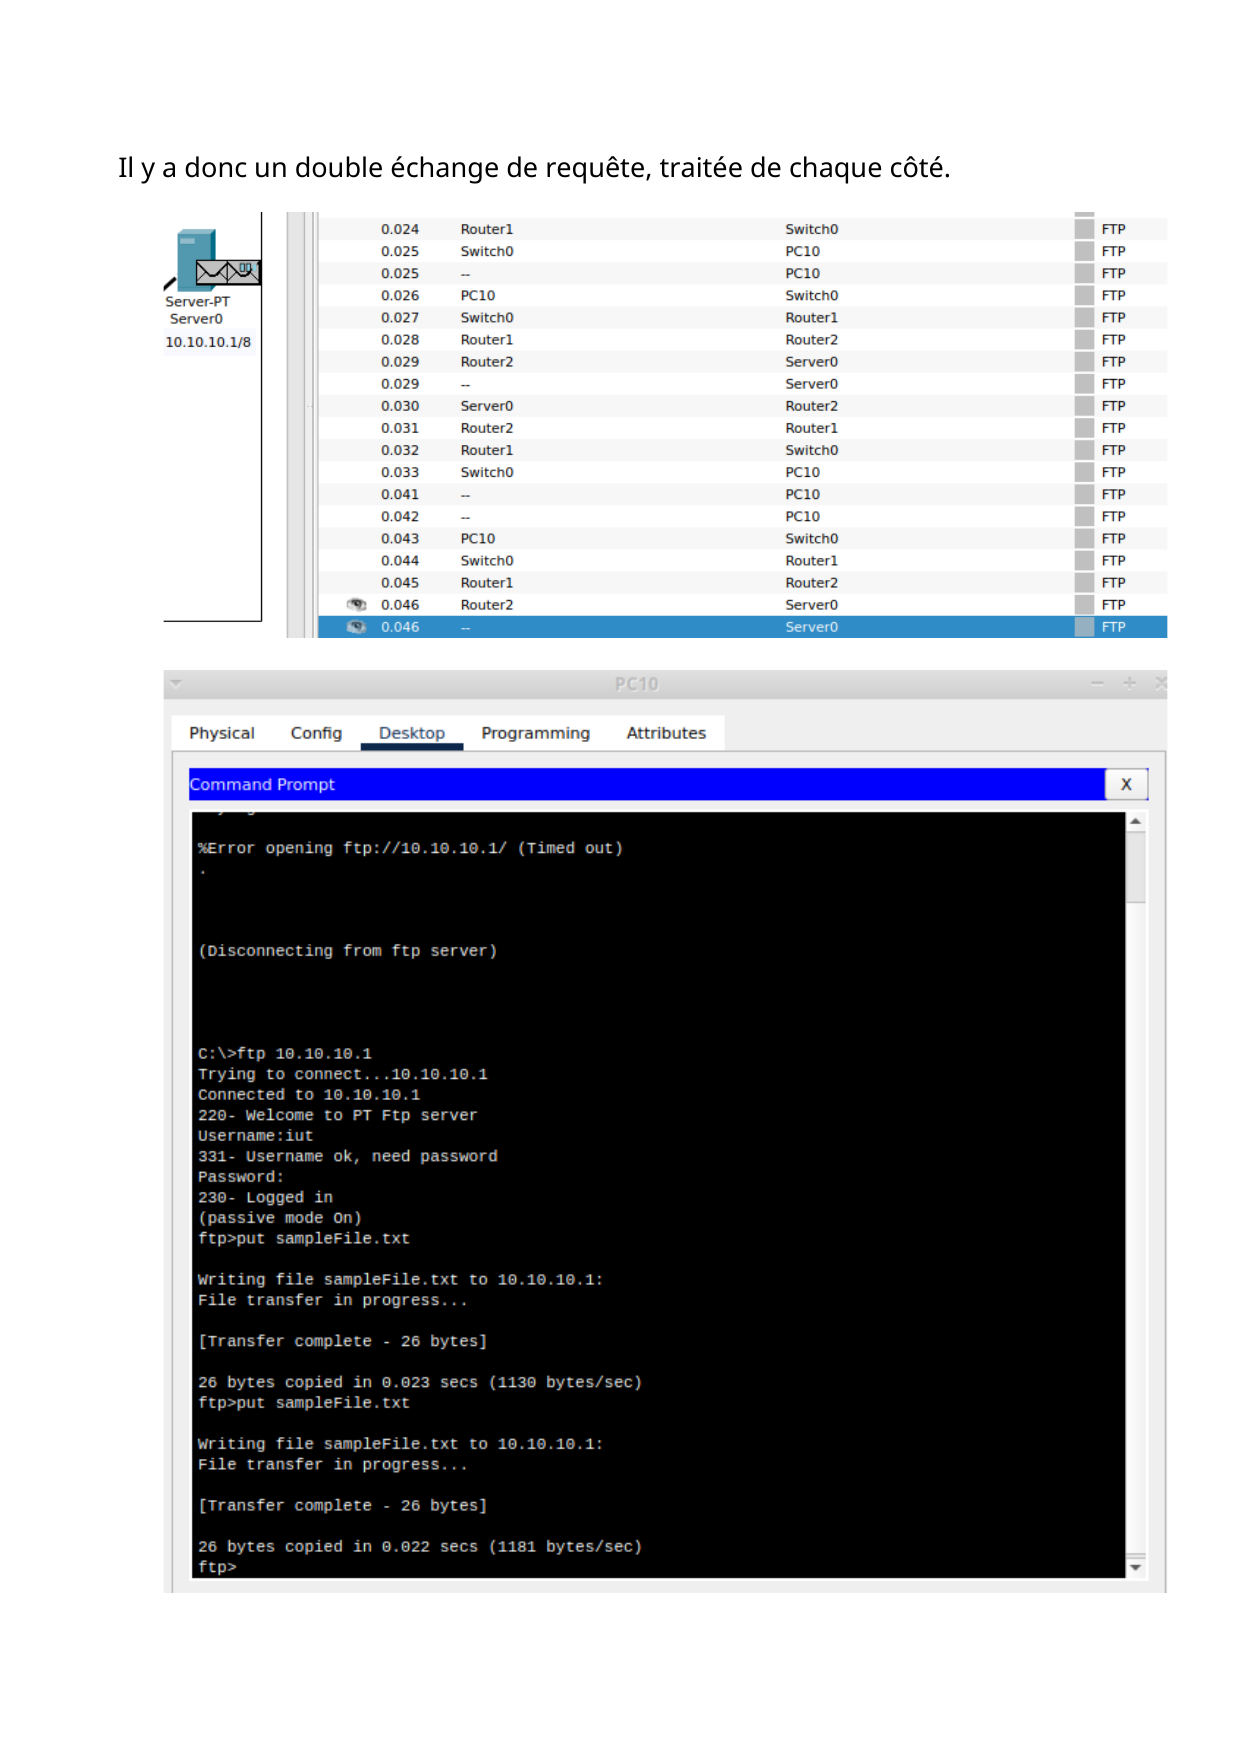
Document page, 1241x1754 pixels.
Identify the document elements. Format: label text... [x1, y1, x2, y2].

picture [163, 212, 1168, 638]
text Il y a donc un double échange de requête, traitée de chaque côté. [118, 149, 1122, 186]
picture [163, 670, 1168, 1593]
